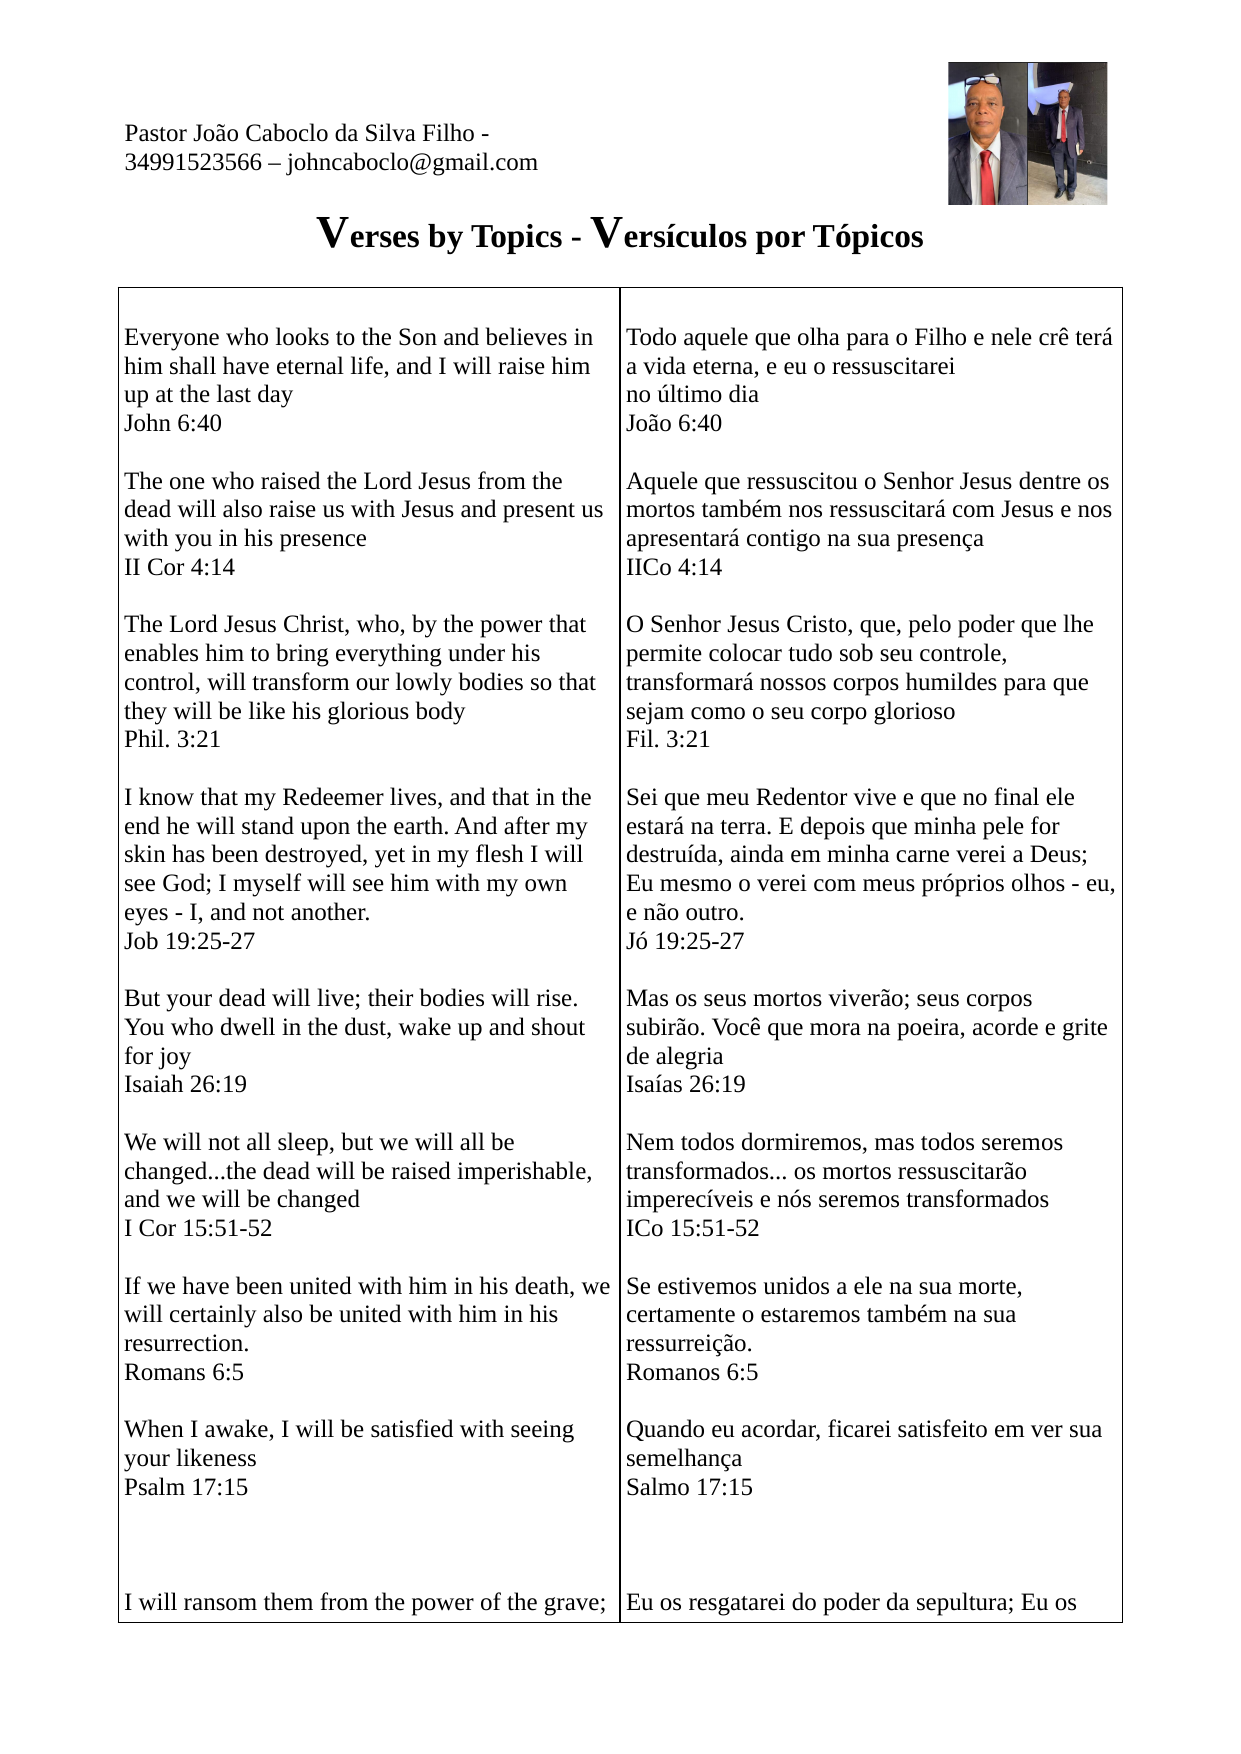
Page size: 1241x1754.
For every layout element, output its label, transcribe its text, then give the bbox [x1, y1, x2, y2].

table_cell Todo aquele que olha para o Filho e nele crê terá a vida eterna, e eu o ressuscitarei no último dia João 6:40 Aquele que ressuscitou o Senhor Jesus dentre os mortos também nos ressuscitará com Jesus e nos apresentará contigo na sua presença IICo 4:14 O Senhor Jesus Cristo, que, pelo poder que lhe permite colocar tudo sob seu controle, transformará nossos corpos humildes para que sejam como o seu corpo glorioso Fil. 3:21 Sei que meu Redentor vive e que no final ele estará na terra. E depois que minha pele for destruída, ainda em minha carne verei a Deus; Eu mesmo o verei com meus próprios olhos - eu, e não outro. Jó 19:25-27 Mas os seus mortos viverão; seus corpos subirão. Você que mora na poeira, acorde e grite de alegria Isaías 26:19 Nem todos dormiremos, mas todos seremos transformados... os mortos ressuscitarão imperecíveis e nós seremos transformados ICo 15:51-52 Se estivemos unidos a ele na sua morte, certamente o estaremos também na sua ressurreição. Romanos 6:5 Quando eu acordar, ficarei satisfeito em ver sua semelhança Salmo 17:15 Eu os resgatarei do poder da sepultura; Eu os [621, 288, 1122, 1622]
table_cell Everyone who looks to the Son and believes in him shall have eternal life, and I will raise him up at the last day John 6:40 The one who raised the Lord Jesus from the dead will also raise us with Jesus and present us with you in his presence II Cor 4:14 The Lord Jesus Christ, who, by the power that enables him to bring everything under his control, will transform our lowly bodies so that they will be like his glorious body Phil. 3:21 I know that my Redeemer lives, and that in the end he will stand upon the earth. And after my skin has been destroyed, yet in my flesh I will see God; I myself will see him with my own eyes - I, and not another. Job 19:25-27 But your dead will live; their bodies will rise. You who dwell in the dust, wake up and shout for joy Isaiah 26:19 We will not all sleep, but we will all be changed...the dead will be raised imperishable, and we will be changed I Cor 15:51-52 If we have been united with him in his death, we will certainly also be united with him in his resurrection. Romans 6:5 When I awake, I will be satisfied with seeing your likeness Psalm 17:15 I will ransom them from the power of the grave; [119, 288, 619, 1622]
picture [948, 62, 1108, 205]
